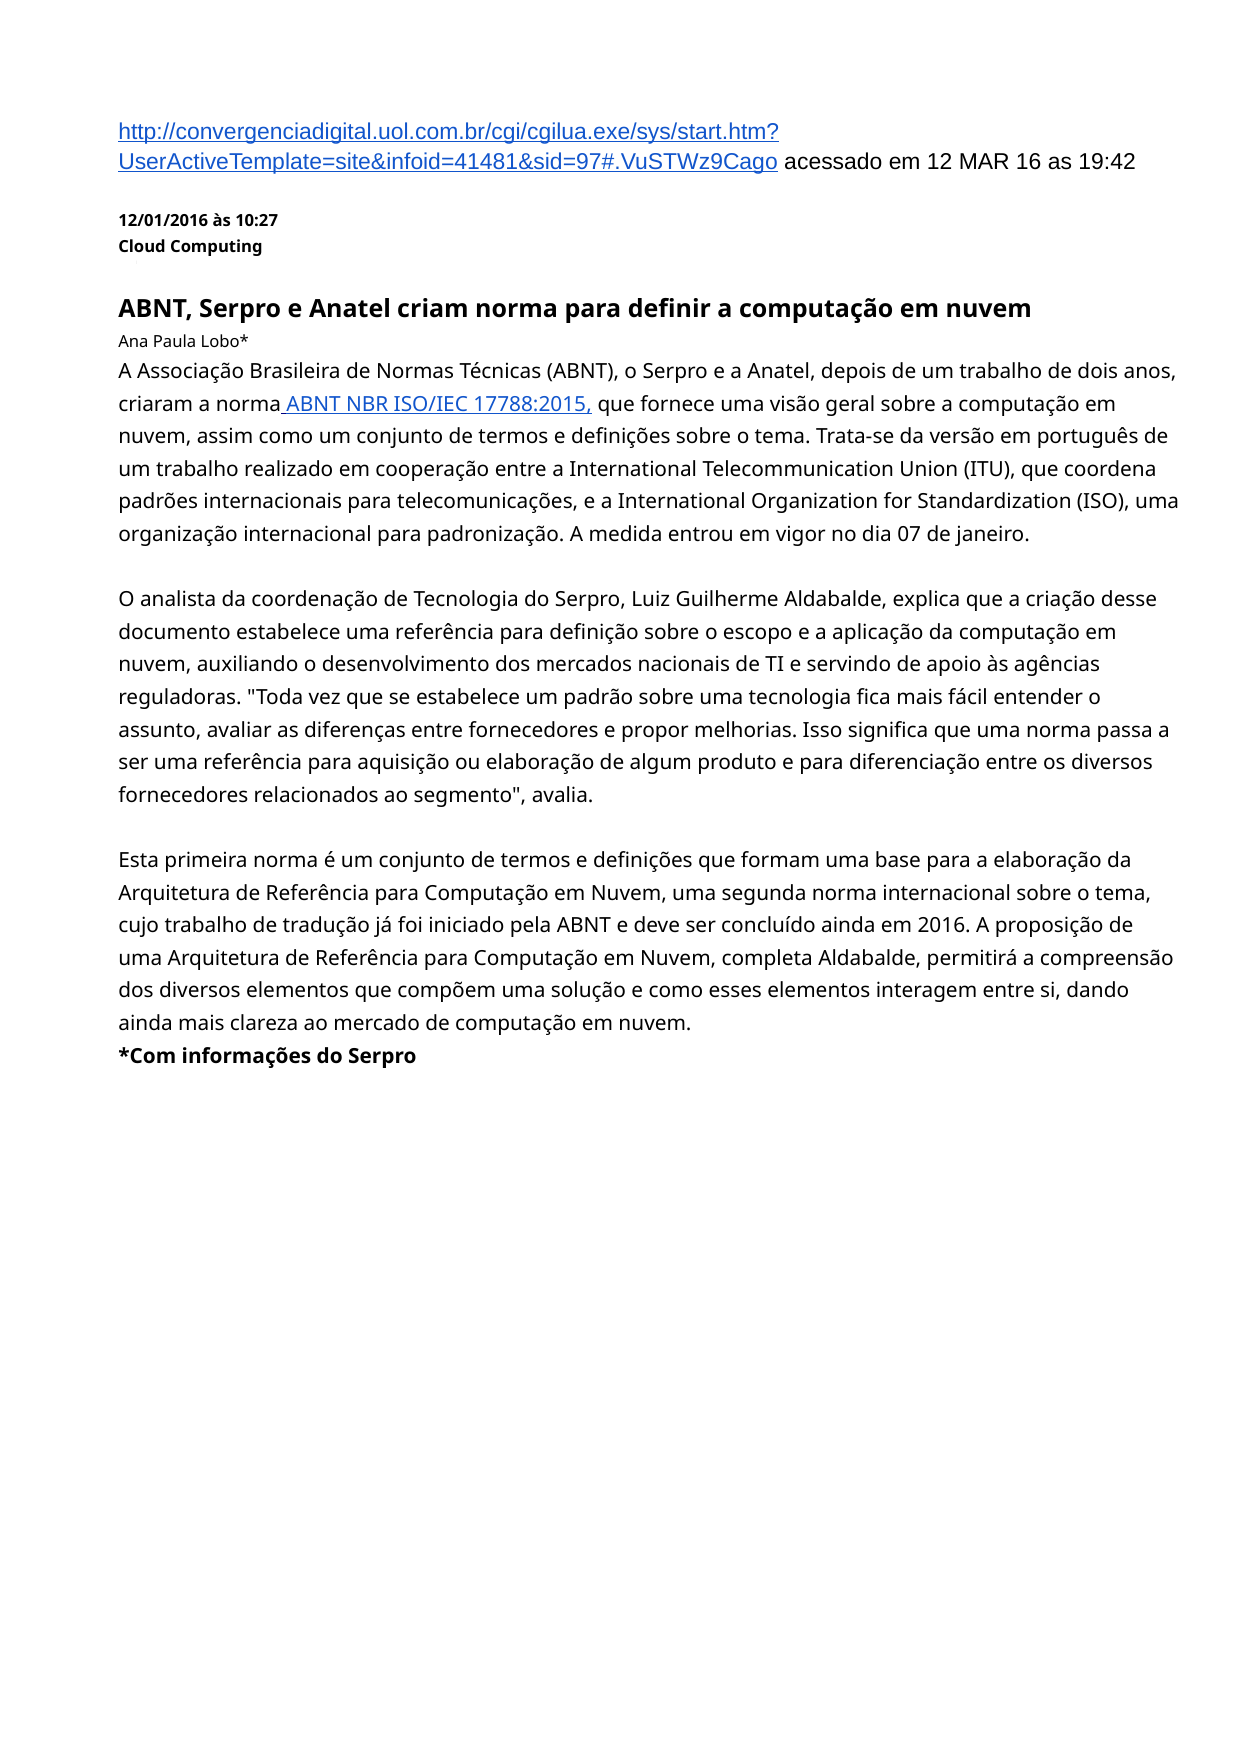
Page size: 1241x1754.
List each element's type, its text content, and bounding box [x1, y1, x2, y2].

text http://convergenciadigital.uol.com.br/cgi/cgilua.exe/sys/start.htm?UserActiveTemplate=site&infoid=41481&sid=97#.VuSTWz9Cago acessado em 12 MAR 16 as 19:42 [118, 118, 1181, 174]
text *Com informações do Serpro [118, 1041, 1181, 1069]
text Cloud Computing [118, 235, 1181, 257]
text A Associação Brasileira de Normas Técnicas (ABNT), o Serpro e a Anatel, depois de um trabalho de dois anos, criaram a norma ABNT NBR ISO/IEC 17788:2015, que fornece uma visão geral sobre a computação em nuvem, assim como um conjunto de termos e definições sobre o tema. Trata-se da versão em português de um trabalho realizado em cooperação entre a International Telecommunication Union (ITU), que coordena padrões internacionais para telecomunicações, e a International Organization for Standardization (ISO), uma organização internacional para padronização. A medida entrou em vigor no dia 07 de janeiro. [118, 356, 1181, 548]
text ABNT, Serpro e Anatel criam norma para definir a computação em nuvem [118, 291, 1181, 325]
text Ana Paula Lobo* [118, 330, 1181, 353]
text O analista da coordenação de Tecnologia do Serpro, Luiz Guilherme Aldabalde, explica que a criação desse documento estabelece uma referência para definição sobre o escopo e a aplicação da computação em nuvem, auxiliando o desenvolvimento dos mercados nacionais de TI e servindo de apoio às agências reguladoras. "Toda vez que se estabelece um padrão sobre uma tecnologia fica mais fácil entender o assunto, avaliar as diferenças entre fornecedores e propor melhorias. Isso significa que uma norma passa a ser uma referência para aquisição ou elaboração de algum produto e para diferenciação entre os diversos fornecedores relacionados ao segmento", avalia. [118, 584, 1181, 808]
text 12/01/2016 às 10:27 [118, 209, 1181, 231]
text Esta primeira norma é um conjunto de termos e definições que formam uma base para a elaboração da Arquitetura de Referência para Computação em Nuvem, uma segunda norma internacional sobre o tema, cujo trabalho de tradução já foi iniciado pela ABNT e deve ser concluído ainda em 2016. A proposição de uma Arquitetura de Referência para Computação em Nuvem, completa Aldabalde, permitirá a compreensão dos diversos elementos que compõem uma solução e como esses elementos interagem entre si, dando ainda mais clareza ao mercado de computação em nuvem. [118, 845, 1181, 1037]
